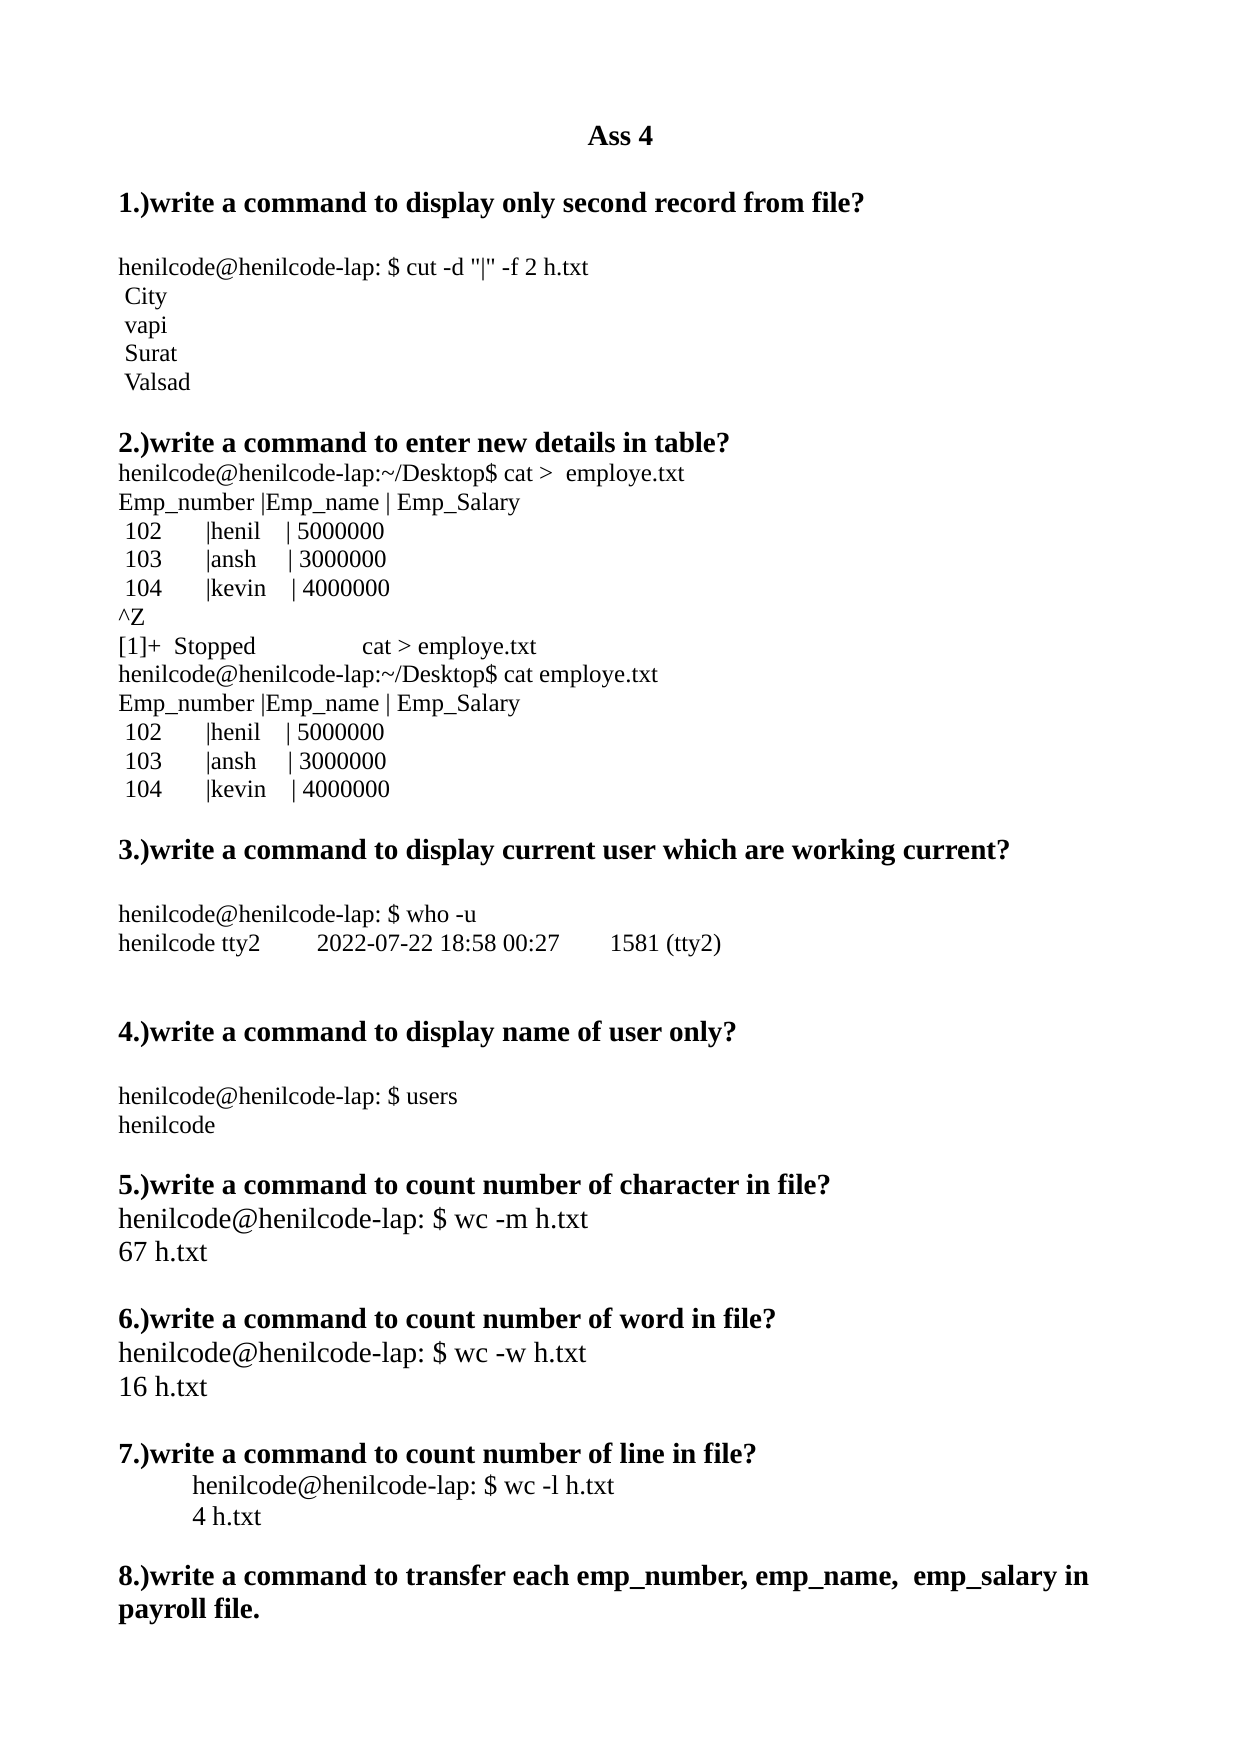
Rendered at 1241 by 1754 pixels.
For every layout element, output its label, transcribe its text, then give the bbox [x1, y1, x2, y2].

text 104 |kevin | 4000000 [118, 774, 1122, 803]
text vapi [118, 310, 1122, 338]
text 102 |henil | 5000000 [118, 516, 1122, 544]
text henilcode@henilcode-lap: $ wc -l h.txt [118, 1469, 1122, 1501]
text Emp_number |Emp_name | Emp_Salary [118, 688, 1122, 717]
text henilcode@henilcode-lap: $ wc -w h.txt [118, 1335, 1122, 1369]
text henilcode@henilcode-lap: $ users [118, 1081, 1122, 1110]
text 3.)write a command to display current user which are working current? [118, 832, 1122, 866]
text 4 h.txt [118, 1501, 1122, 1532]
text henilcode tty2 2022-07-22 18:58 00:27 1581 (tty2) [118, 928, 1122, 957]
text 103 |ansh | 3000000 [118, 544, 1122, 573]
text Ass 4 [118, 118, 1122, 152]
text 1.)write a command to display only second record from file? [118, 185, 1122, 219]
text Surat [118, 338, 1122, 367]
text 67 h.txt [118, 1234, 1122, 1268]
text 104 |kevin | 4000000 [118, 573, 1122, 602]
text henilcode [118, 1110, 1122, 1139]
text 5.)write a command to count number of character in file? [118, 1167, 1122, 1201]
text 8.)write a command to transfer each emp_number, emp_name, emp_salary in payroll file. [118, 1558, 1122, 1625]
text 6.)write a command to count number of word in file? [118, 1302, 1122, 1335]
text [1]+ Stopped cat > employe.txt [118, 631, 1122, 659]
text 102 |henil | 5000000 [118, 717, 1122, 746]
text City [118, 281, 1122, 310]
text Emp_number |Emp_name | Emp_Salary [118, 487, 1122, 516]
text henilcode@henilcode-lap:~/Desktop$ cat employe.txt [118, 659, 1122, 688]
text henilcode@henilcode-lap: $ wc -m h.txt [118, 1201, 1122, 1234]
text 16 h.txt [118, 1369, 1122, 1402]
text ^Z [118, 602, 1122, 631]
text henilcode@henilcode-lap: $ who -u [118, 899, 1122, 928]
text henilcode@henilcode-lap:~/Desktop$ cat > employe.txt [118, 458, 1122, 487]
text 4.)write a command to display name of user only? [118, 1014, 1122, 1048]
text 103 |ansh | 3000000 [118, 746, 1122, 774]
text 2.)write a command to enter new details in table? [118, 425, 1122, 458]
text henilcode@henilcode-lap: $ cut -d "|" -f 2 h.txt [118, 252, 1122, 281]
text 7.)write a command to count number of line in file? [118, 1436, 1122, 1469]
text Valsad [118, 367, 1122, 396]
